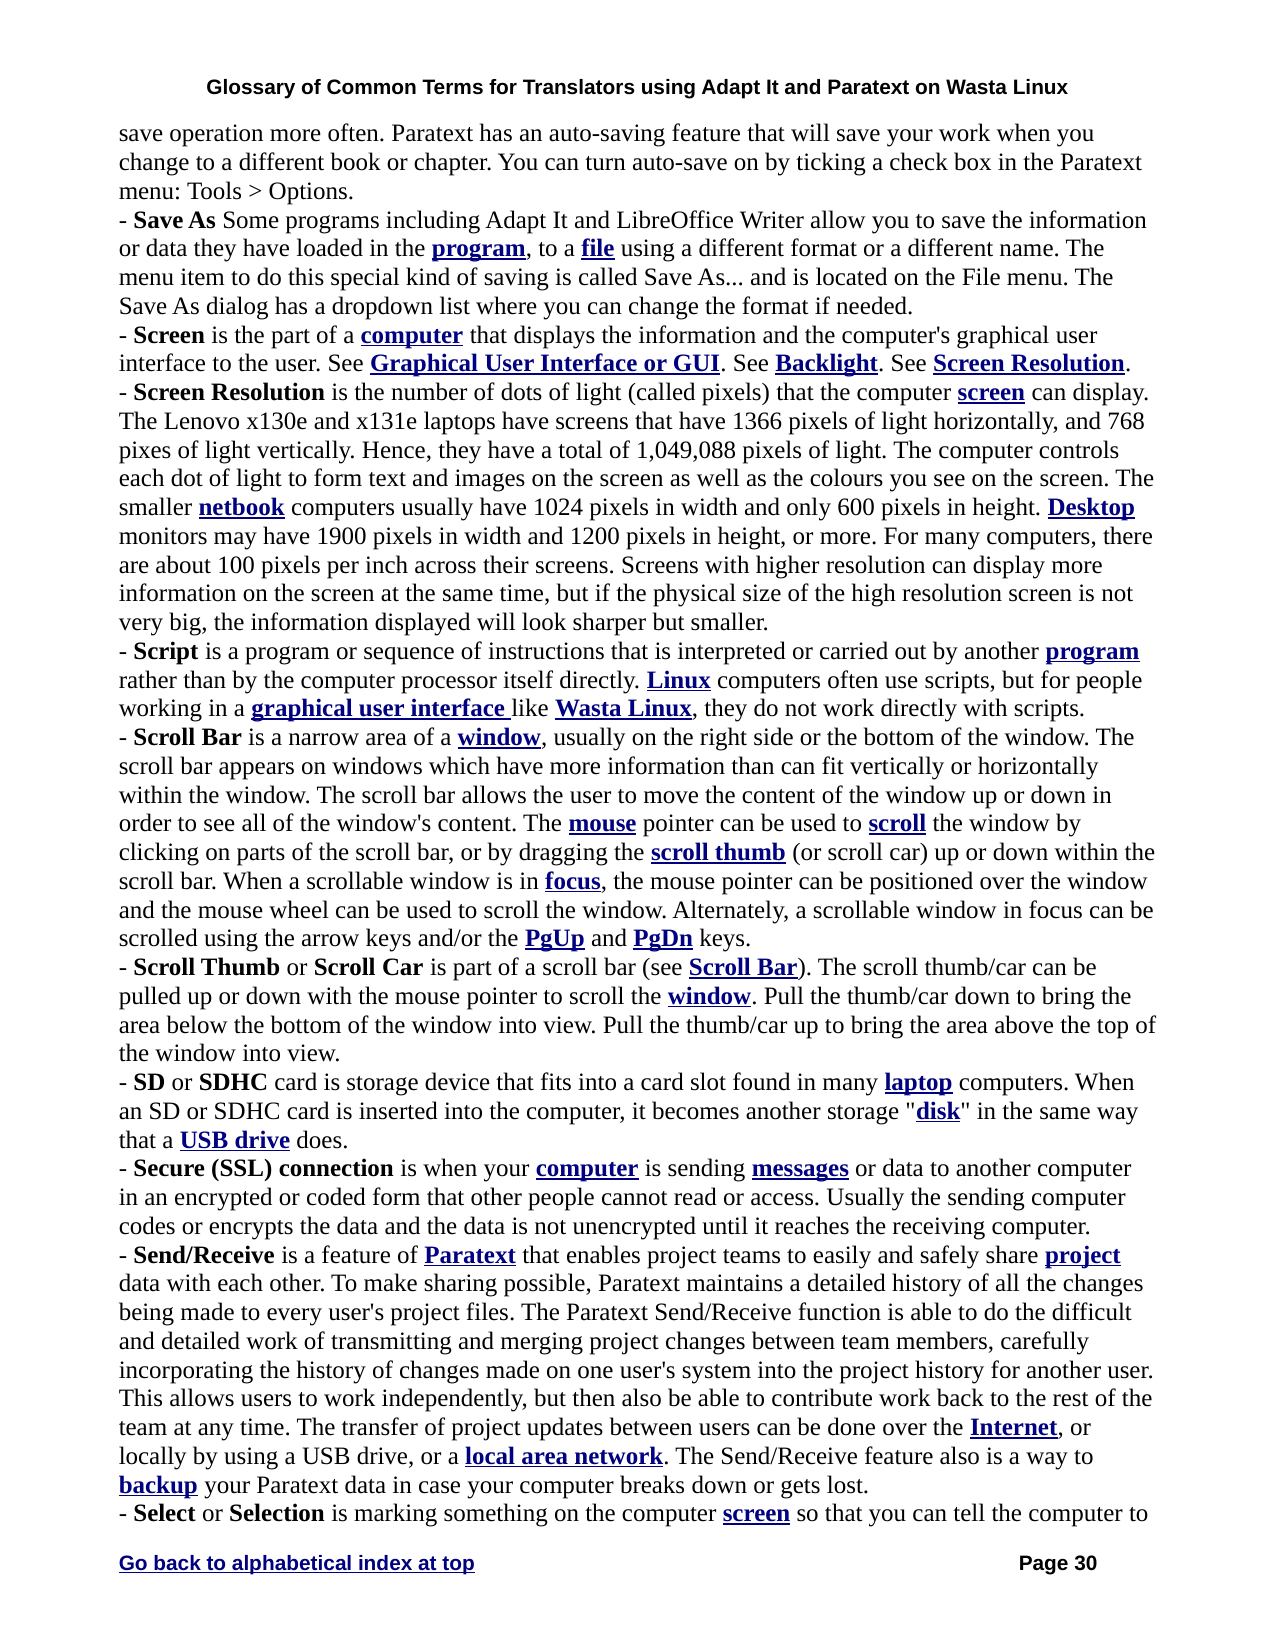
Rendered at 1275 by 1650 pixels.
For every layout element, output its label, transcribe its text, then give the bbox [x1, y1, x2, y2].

text - Screen is the part of a computer that displays the information and the computer's graphical user interface to the user. See Graphical User Interface or GUI. See Backlight. See Screen Resolution. [118, 320, 1156, 377]
text - SD or SDHC card is storage device that fits into a card slot found in many laptop computers. When an SD or SDHC card is inserted into the computer, it becomes another storage "disk" in the same way that a USB drive does. [118, 1067, 1156, 1153]
text - Screen Resolution is the number of dots of light (called pixels) that the computer screen can display. The Lenovo x130e and x131e laptops have screens that have 1366 pixels of light horizontally, and 768 pixes of light vertically. Hence, they have a total of 1,049,088 pixels of light. The computer controls each dot of light to form text and images on the screen as well as the colours you see on the screen. The smaller netbook computers usually have 1024 pixels in width and only 600 pixels in height. Desktop monitors may have 1900 pixels in width and 1200 pixels in height, or more. For many computers, there are about 100 pixels per inch across their screens. Screens with higher resolution can display more information on the screen at the same time, but if the physical size of the high resolution screen is not very big, the information displayed will look sharper but smaller. [118, 377, 1156, 636]
text - Select or Selection is marking something on the computer screen so that you can tell the computer to [118, 1498, 1156, 1527]
text - Save As Some programs including Adapt It and LibreOffice Writer allow you to save the information or data they have loaded in the program, to a file using a different format or a different name. The menu item to do this special kind of saving is called Save As... and is located on the File menu. The Save As dialog has a dropdown list where you can change the format if needed. [118, 205, 1156, 320]
text save operation more often. Paratext has an auto-saving feature that will save your work when you change to a different book or chapter. You can turn auto-save on by ticking a check box in the Paratext menu: Tools > Options. [118, 118, 1156, 205]
text - Secure (SSL) connection is when your computer is sending messages or data to another computer in an encrypted or coded form that other people cannot read or access. Usually the sending computer codes or encrypts the data and the data is not unencrypted until it reaches the receiving computer. [118, 1153, 1156, 1240]
text - Scroll Bar is a narrow area of a window, usually on the right side or the bottom of the window. The scroll bar appears on windows which have more information than can fit vertically or horizontally within the window. The scroll bar allows the user to move the content of the window up or down in order to see all of the window's content. The mouse pointer can be used to scroll the window by clicking on parts of the scroll bar, or by dragging the scroll thumb (or scroll car) up or down within the scroll bar. When a scrollable window is in focus, the mouse pointer can be positioned over the window and the mouse wheel can be used to scroll the window. Alternately, a scrollable window in focus can be scrolled using the arrow keys and/or the PgUp and PgDn keys. [118, 722, 1156, 952]
text - Scroll Thumb or Scroll Car is part of a scroll bar (see Scroll Bar). The scroll thumb/car can be pulled up or down with the mouse pointer to scroll the window. Pull the thumb/car down to bring the area below the bottom of the window into view. Pull the thumb/car up to bring the area above the top of the window into view. [118, 952, 1156, 1067]
text - Send/Receive is a feature of Paratext that enables project teams to easily and safely share project data with each other. To make sharing possible, Paratext maintains a detailed history of all the changes being made to every user's project files. The Paratext Send/Receive function is able to do the difficult and detailed work of transmitting and merging project changes between team members, carefully incorporating the history of changes made on one user's system into the project history for another user. This allows users to work independently, but then also be able to contribute work back to the rest of the team at any time. The transfer of project updates between users can be done over the Internet, or locally by using a USB drive, or a local area network. The Send/Receive feature also is a way to backup your Paratext data in case your computer breaks down or gets lost. [118, 1240, 1156, 1498]
text - Script is a program or sequence of instructions that is interpreted or carried out by another program rather than by the computer processor itself directly. Linux computers often use scripts, but for people working in a graphical user interface like Wasta Linux, they do not work directly with scripts. [118, 636, 1156, 722]
